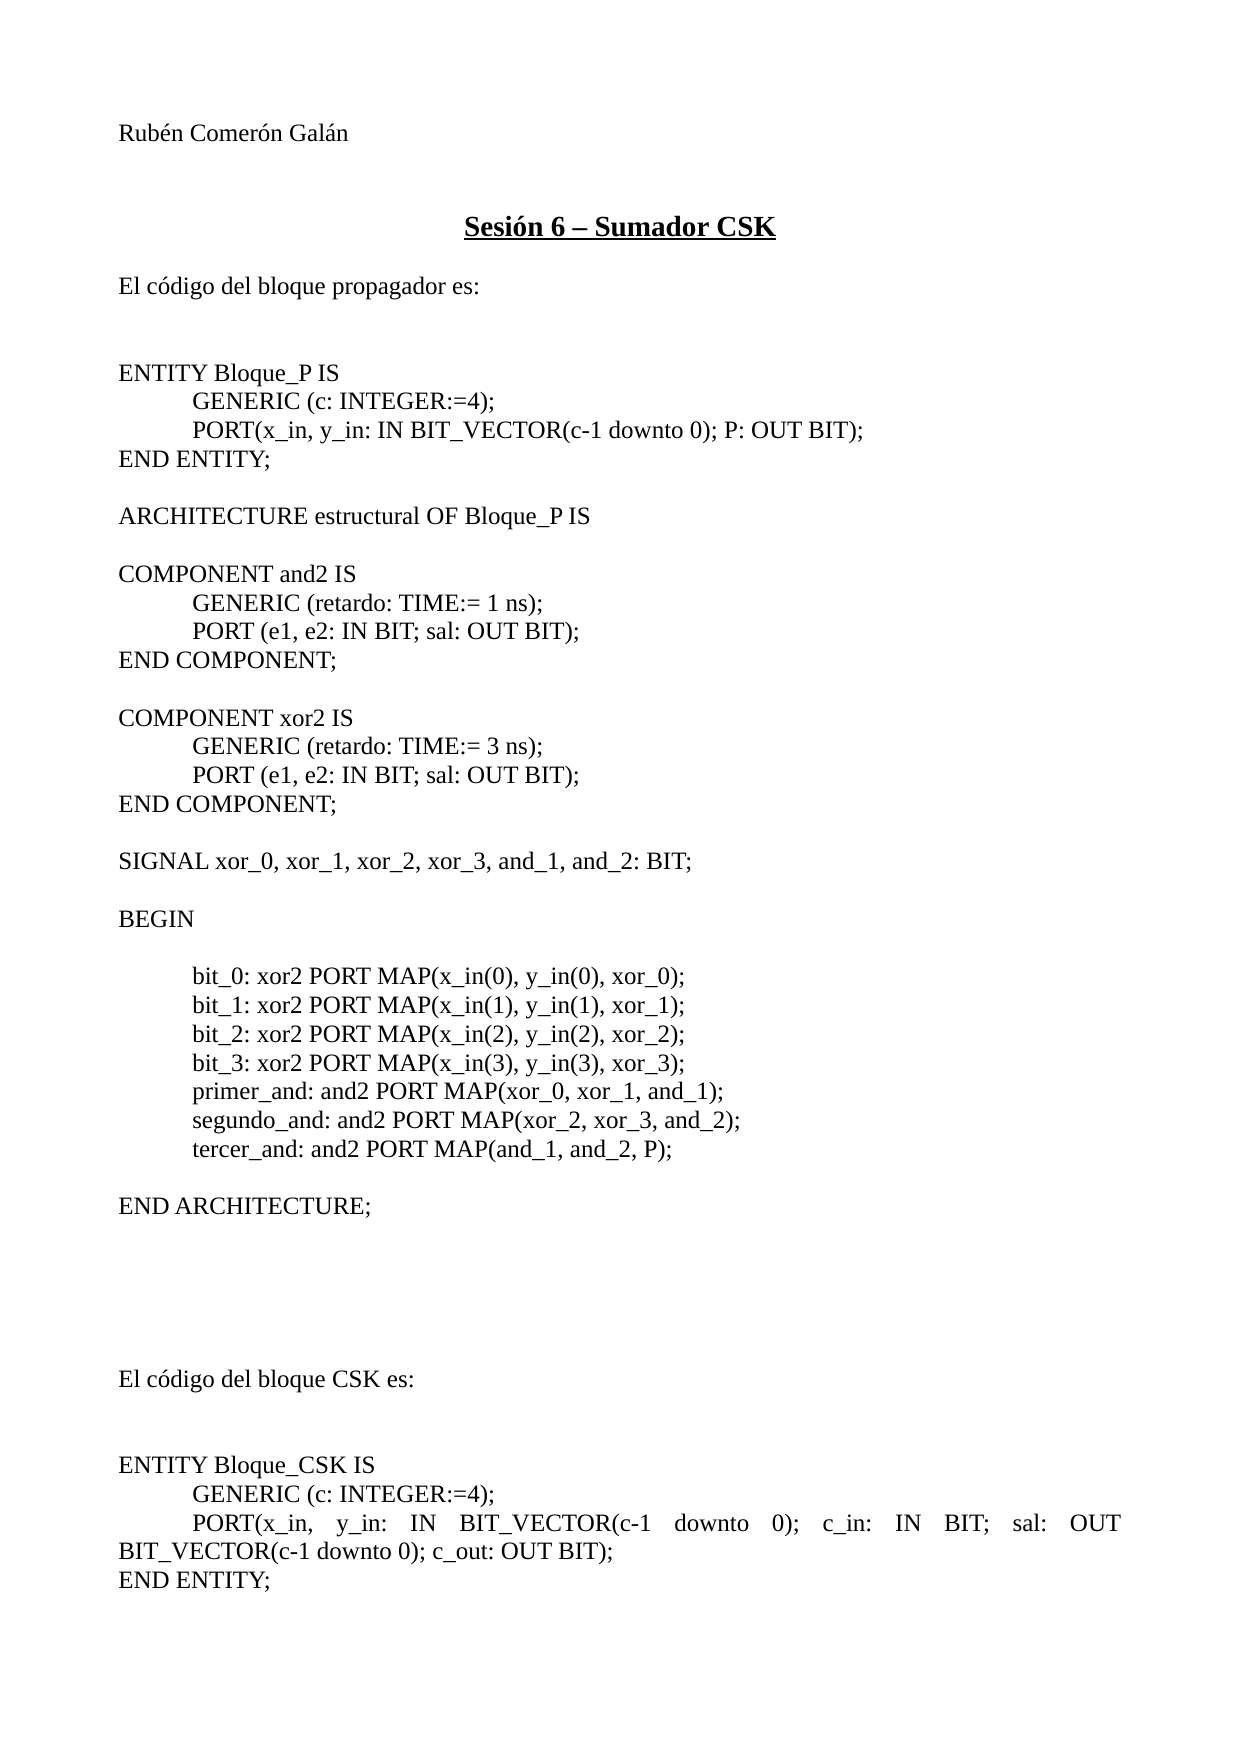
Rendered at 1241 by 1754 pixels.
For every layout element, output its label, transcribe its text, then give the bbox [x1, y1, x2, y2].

text COMPONENT xor2 IS [118, 703, 1122, 731]
text END ENTITY; [118, 444, 1122, 473]
text bit_3: xor2 PORT MAP(x_in(3), y_in(3), xor_3); [118, 1048, 1122, 1076]
text PORT(x_in, y_in: IN BIT_VECTOR(c-1 downto 0); P: OUT BIT); [118, 415, 1122, 444]
text bit_1: xor2 PORT MAP(x_in(1), y_in(1), xor_1); [118, 990, 1122, 1019]
text END COMPONENT; [118, 645, 1122, 674]
text Rubén Comerón Galán [118, 118, 1122, 147]
text PORT (e1, e2: IN BIT; sal: OUT BIT); [118, 760, 1122, 789]
text SIGNAL xor_0, xor_1, xor_2, xor_3, and_1, and_2: BIT; [118, 846, 1122, 875]
text Sesión 6 – Sumador CSK [118, 209, 1122, 243]
text BEGIN [118, 904, 1122, 933]
text GENERIC (c: INTEGER:=4); [118, 386, 1122, 415]
text El código del bloque propagador es: [118, 271, 1122, 300]
text GENERIC (retardo: TIME:= 1 ns); [118, 588, 1122, 616]
text primer_and: and2 PORT MAP(xor_0, xor_1, and_1); [118, 1076, 1122, 1105]
text END COMPONENT; [118, 789, 1122, 818]
text El código del bloque CSK es: [118, 1364, 1122, 1393]
text segundo_and: and2 PORT MAP(xor_2, xor_3, and_2); [118, 1105, 1122, 1134]
text END ARCHITECTURE; [118, 1191, 1122, 1220]
text ENTITY Bloque_CSK IS [118, 1450, 1122, 1479]
text PORT (e1, e2: IN BIT; sal: OUT BIT); [118, 616, 1122, 645]
text END ENTITY; [118, 1565, 1122, 1594]
text PORT(x_in, y_in: IN BIT_VECTOR(c-1 downto 0); c_in: IN BIT; sal: OUT BIT_VECTOR(c-1 downto 0); c_out: OUT BIT); [118, 1508, 1122, 1565]
text COMPONENT and2 IS [118, 559, 1122, 588]
text bit_0: xor2 PORT MAP(x_in(0), y_in(0), xor_0); [118, 961, 1122, 990]
text GENERIC (c: INTEGER:=4); [118, 1479, 1122, 1508]
text ENTITY Bloque_P IS [118, 358, 1122, 386]
text bit_2: xor2 PORT MAP(x_in(2), y_in(2), xor_2); [118, 1019, 1122, 1048]
text tercer_and: and2 PORT MAP(and_1, and_2, P); [118, 1134, 1122, 1163]
text ARCHITECTURE estructural OF Bloque_P IS [118, 501, 1122, 530]
text GENERIC (retardo: TIME:= 3 ns); [118, 731, 1122, 760]
